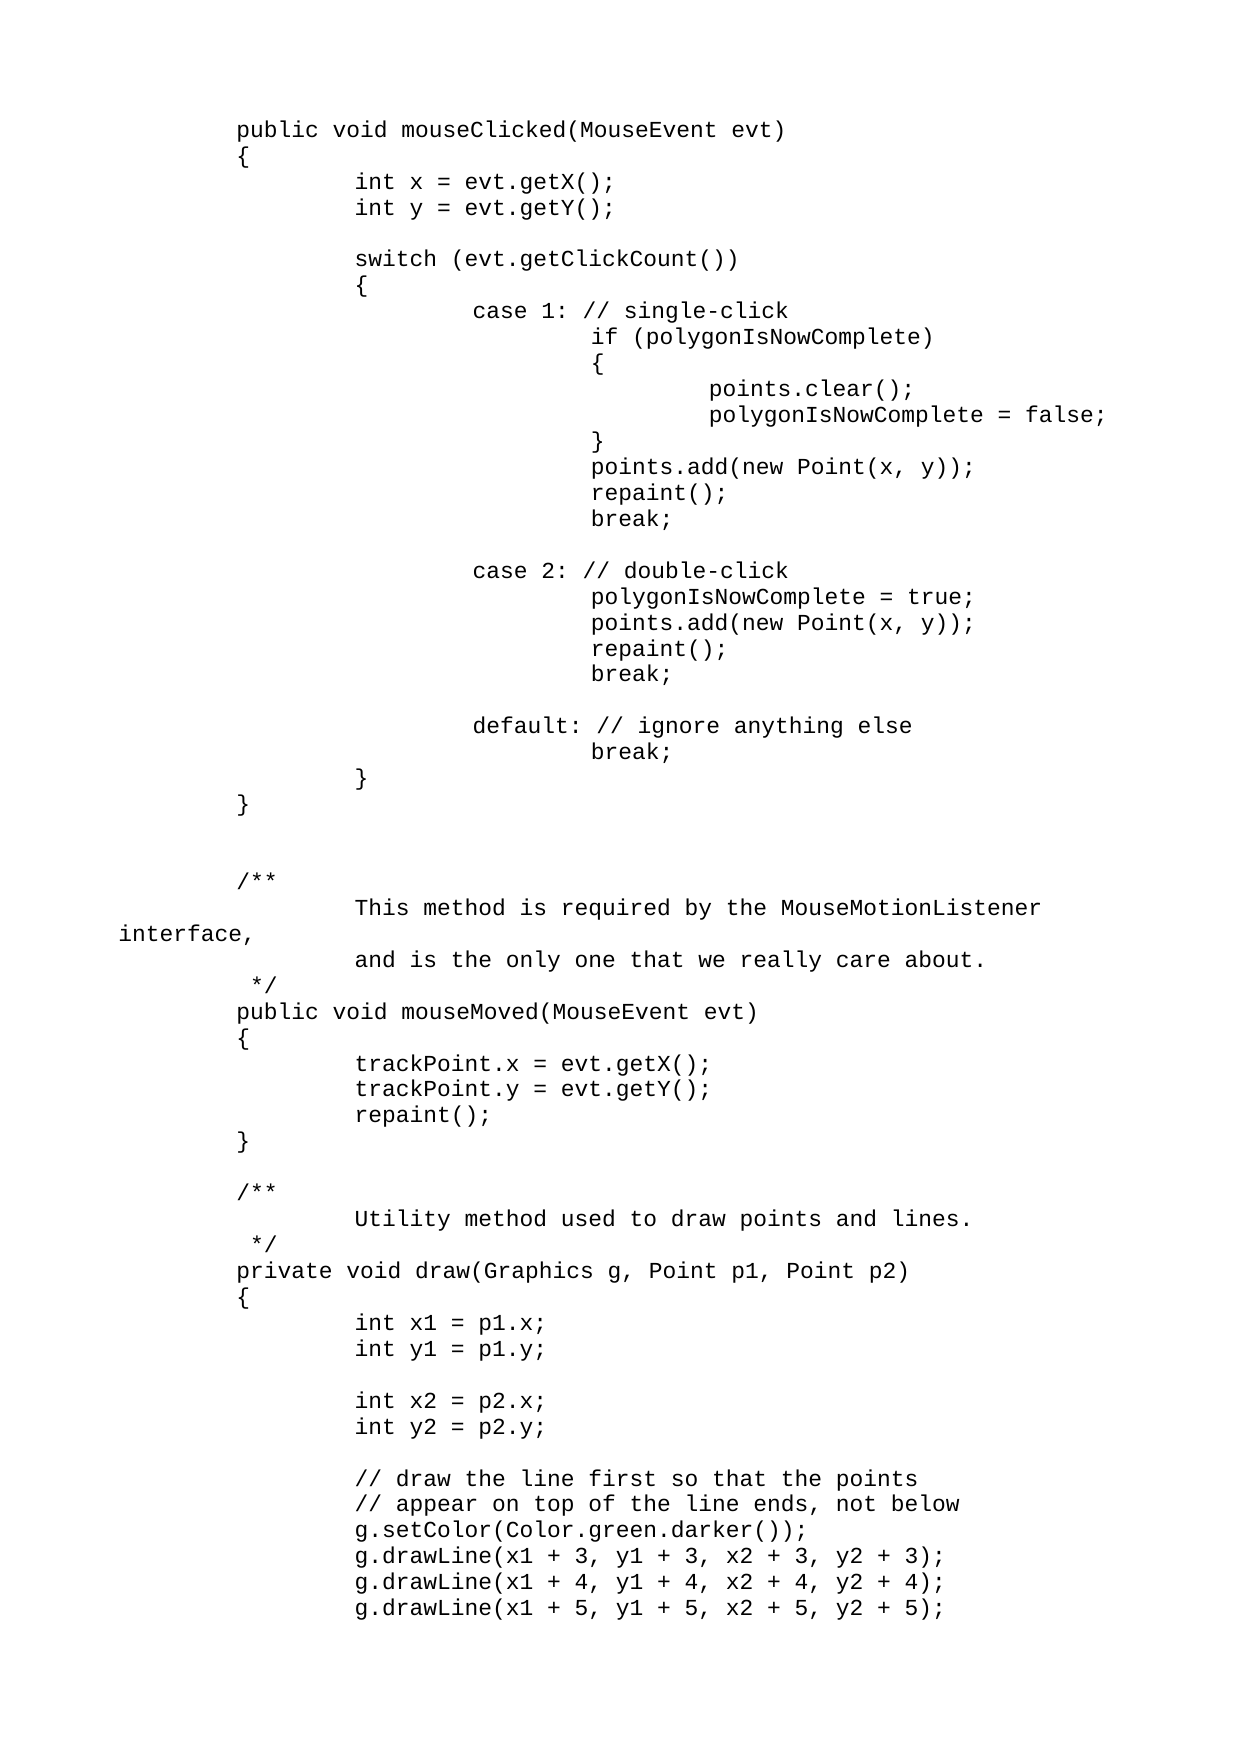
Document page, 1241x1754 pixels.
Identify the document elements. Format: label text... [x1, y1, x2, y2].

text g.setColor(Color.green.darker()); [118, 1519, 1122, 1545]
text break; [118, 663, 1122, 689]
text points.clear(); [118, 377, 1122, 403]
text trackPoint.y = evt.getY(); [118, 1078, 1122, 1104]
text and is the only one that we really care about. [118, 948, 1122, 974]
text default: // ignore anything else [118, 715, 1122, 741]
text /** [118, 1182, 1122, 1207]
text */ [118, 974, 1122, 1000]
text int y2 = p2.y; [118, 1415, 1122, 1441]
text repaint(); [118, 637, 1122, 663]
text /** [118, 870, 1122, 896]
text private void draw(Graphics g, Point p1, Point p2) [118, 1259, 1122, 1285]
text switch (evt.getClickCount()) [118, 248, 1122, 274]
text int x1 = p1.x; [118, 1311, 1122, 1337]
text case 1: // single-click [118, 300, 1122, 326]
text } [118, 792, 1122, 818]
text */ [118, 1233, 1122, 1259]
text if (polygonIsNowComplete) [118, 326, 1122, 352]
text { [118, 144, 1122, 170]
text // appear on top of the line ends, not below [118, 1493, 1122, 1519]
text break; [118, 741, 1122, 767]
text g.drawLine(x1 + 3, y1 + 3, x2 + 3, y2 + 3); [118, 1545, 1122, 1571]
text int y = evt.getY(); [118, 196, 1122, 222]
text g.drawLine(x1 + 5, y1 + 5, x2 + 5, y2 + 5); [118, 1597, 1122, 1622]
text } [118, 429, 1122, 455]
text int x2 = p2.x; [118, 1389, 1122, 1415]
text g.drawLine(x1 + 4, y1 + 4, x2 + 4, y2 + 4); [118, 1571, 1122, 1597]
text public void mouseMoved(MouseEvent evt) [118, 1000, 1122, 1026]
text points.add(new Point(x, y)); [118, 611, 1122, 637]
text break; [118, 507, 1122, 533]
text int x = evt.getX(); [118, 170, 1122, 196]
text // draw the line first so that the points [118, 1467, 1122, 1493]
text polygonIsNowComplete = false; [118, 403, 1122, 429]
text { [118, 352, 1122, 377]
text This method is required by the MouseMotionListener interface, [118, 896, 1122, 948]
text points.add(new Point(x, y)); [118, 455, 1122, 481]
text repaint(); [118, 481, 1122, 507]
text } [118, 1130, 1122, 1156]
text { [118, 1285, 1122, 1311]
text { [118, 274, 1122, 300]
text int y1 = p1.y; [118, 1337, 1122, 1363]
text case 2: // double-click [118, 559, 1122, 585]
text repaint(); [118, 1104, 1122, 1130]
text Utility method used to draw points and lines. [118, 1207, 1122, 1233]
text polygonIsNowComplete = true; [118, 585, 1122, 611]
text public void mouseClicked(MouseEvent evt) [118, 118, 1122, 144]
text { [118, 1026, 1122, 1052]
text trackPoint.x = evt.getX(); [118, 1052, 1122, 1078]
text } [118, 767, 1122, 792]
